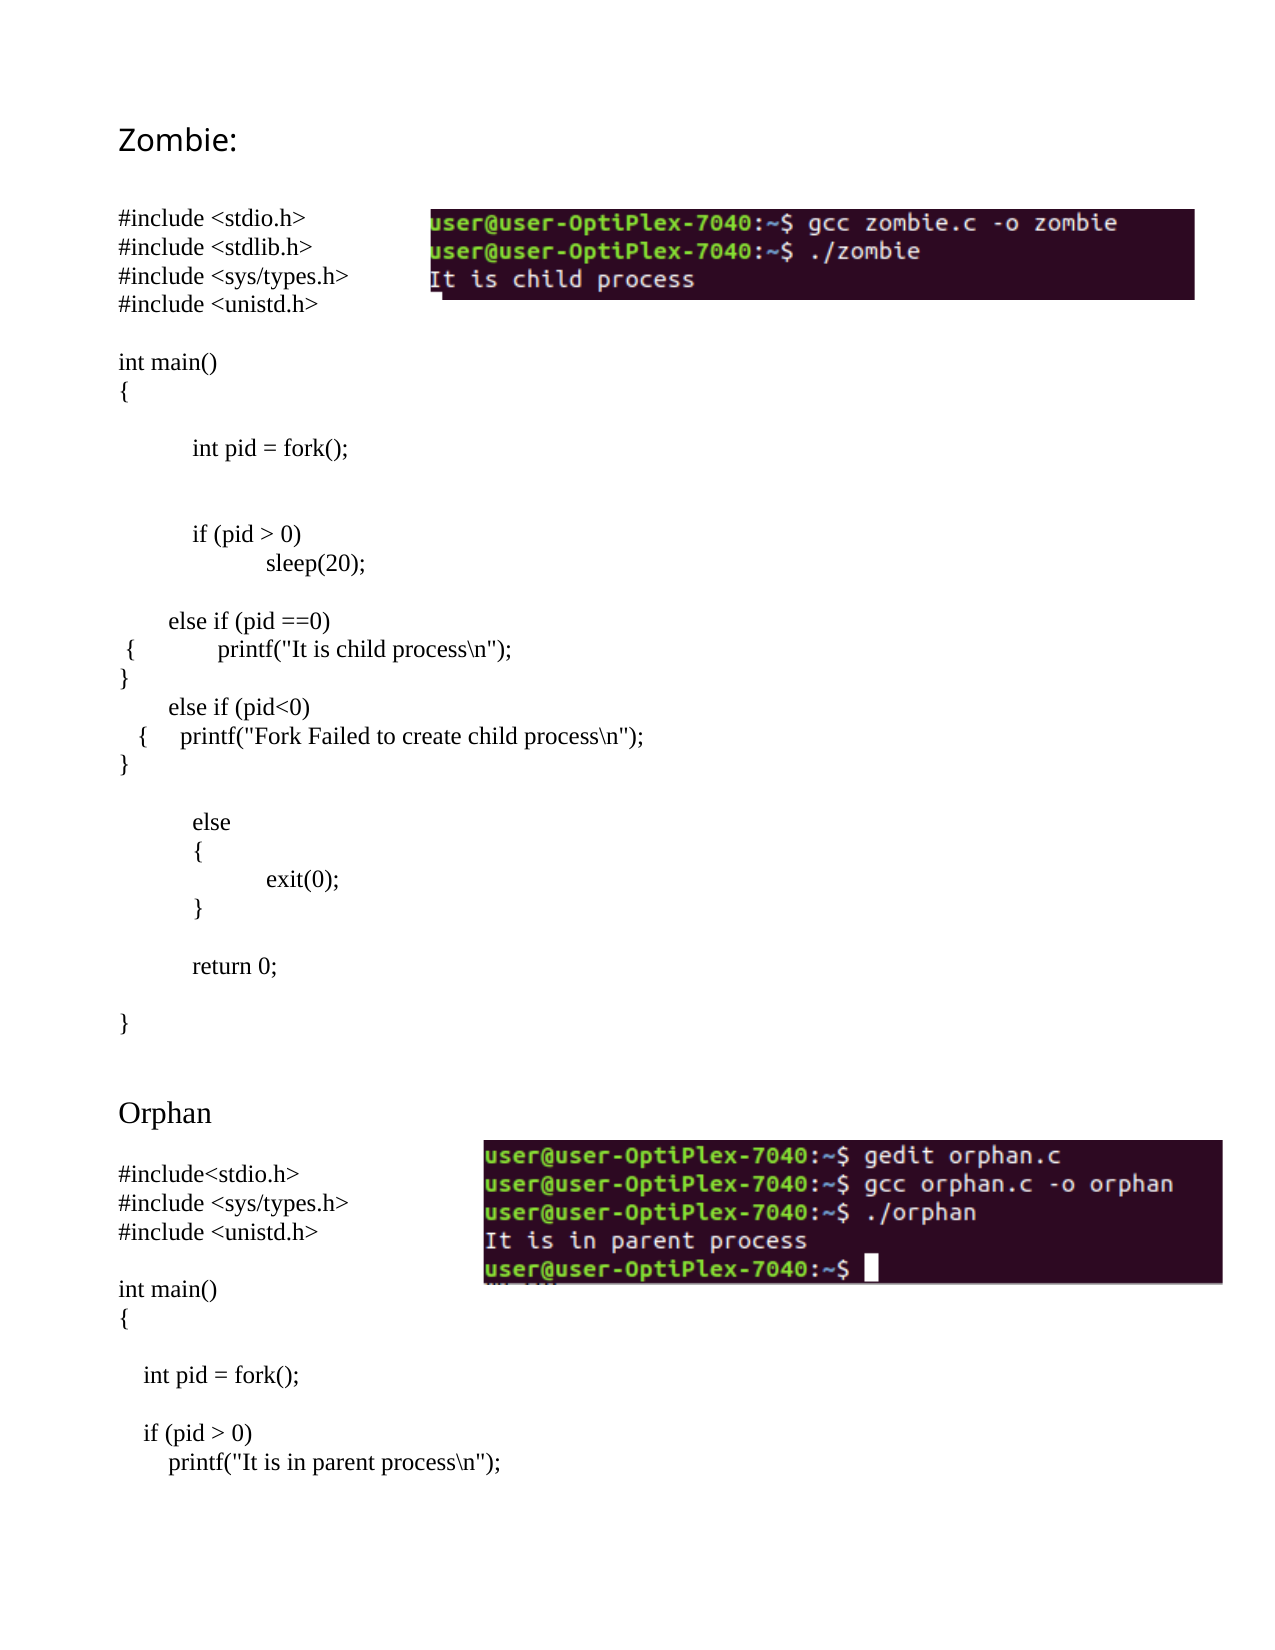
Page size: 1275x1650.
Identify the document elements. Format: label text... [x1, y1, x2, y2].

text else if (pid<0) [118, 692, 1157, 721]
text } [118, 749, 1157, 778]
text sleep(20); [118, 548, 1157, 577]
text #include <unistd.h> [118, 1217, 483, 1246]
text #include <sys/types.h> [118, 1188, 483, 1217]
text else if (pid ==0) [118, 606, 1157, 634]
text } [118, 893, 1157, 922]
text printf("It is in parent process\n"); [118, 1447, 1157, 1476]
text { [118, 376, 1157, 404]
text Zombie: [118, 118, 1157, 161]
text { printf("Fork Failed to create child process\n"); [118, 721, 1157, 749]
text #include <unistd.h> [118, 289, 1157, 318]
text int main() [118, 347, 1157, 376]
text if (pid > 0) [118, 519, 1157, 548]
text exit(0); [118, 864, 1157, 893]
text #include <stdlib.h> [118, 232, 430, 261]
text { [118, 836, 1157, 864]
text #include <sys/types.h> [118, 261, 430, 289]
text { [118, 1303, 1157, 1332]
text } [118, 1008, 1157, 1037]
text { printf("It is child process\n"); [118, 634, 1157, 663]
text int pid = fork(); [118, 433, 1157, 462]
text int main() [118, 1274, 1157, 1303]
text #include <stdio.h> [118, 203, 1157, 232]
text Orphan [118, 1094, 1157, 1131]
text if (pid > 0) [118, 1418, 1157, 1447]
text int pid = fork(); [118, 1361, 1157, 1389]
text else [118, 807, 1157, 836]
text return 0; [118, 951, 1157, 979]
text } [118, 663, 1157, 692]
text #include<stdio.h> [118, 1159, 483, 1188]
